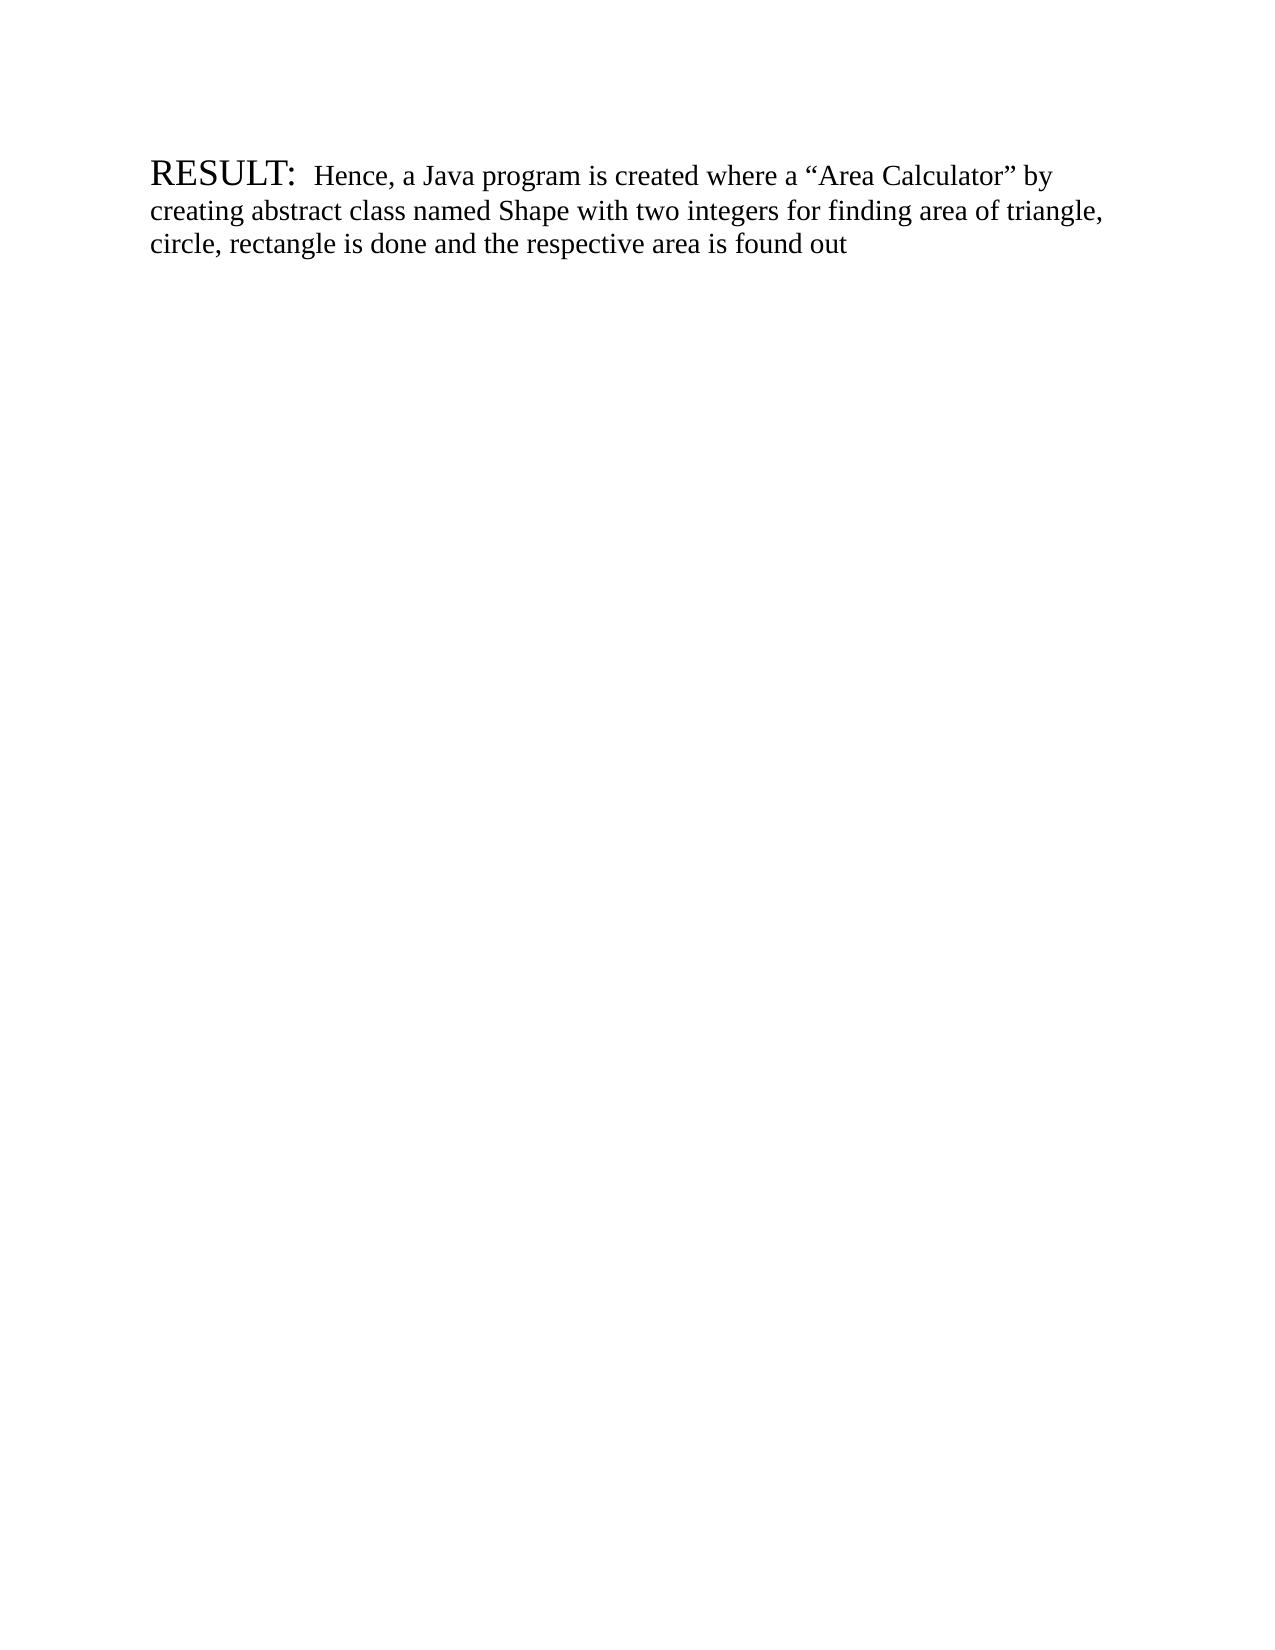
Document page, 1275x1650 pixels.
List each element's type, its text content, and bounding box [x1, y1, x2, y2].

text RESULT: Hence, a Java program is created where a “Area Calculator” by creating abstract class named Shape with two integers for finding area of triangle, circle, rectangle is done and the respective area is found out [150, 150, 1125, 260]
